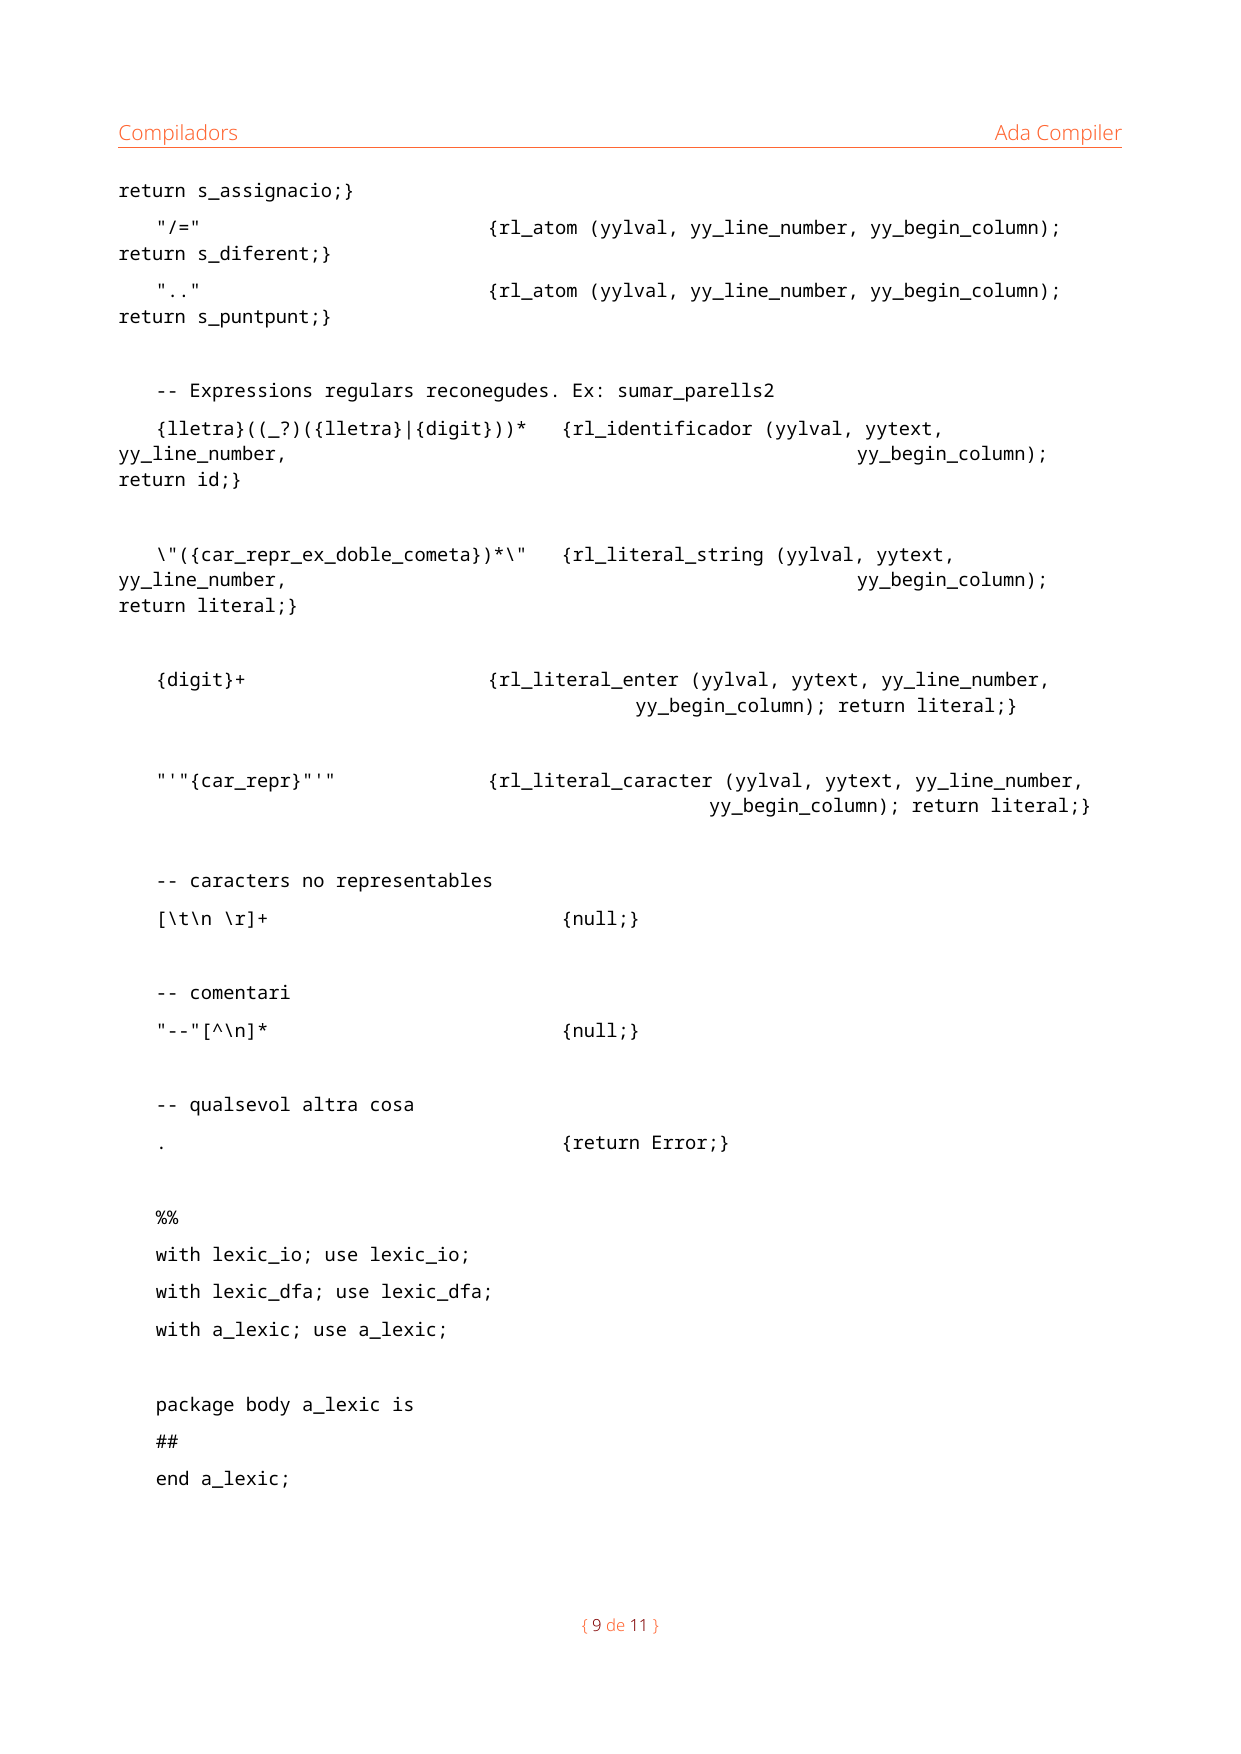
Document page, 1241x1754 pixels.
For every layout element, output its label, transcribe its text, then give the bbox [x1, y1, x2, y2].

text return s_assignacio;} [118, 177, 1122, 203]
text {lletra}((_?)({lletra}|{digit}))* {rl_identificador (yylval, yytext, yy_line_number, yy_begin_column); return id;} [118, 415, 1122, 492]
text %% [118, 1204, 1122, 1229]
text package body a_lexic is [118, 1391, 1122, 1416]
text . {return Error;} [118, 1129, 1122, 1155]
text with lexic_dfa; use lexic_dfa; [118, 1279, 1122, 1304]
text "'"{car_repr}"'" {rl_literal_caracter (yylval, yytext, yy_line_number, yy_begin_column); return literal;} [118, 767, 1122, 818]
text -- comentari [118, 979, 1122, 1005]
text [\t\n \r]+ {null;} [118, 905, 1122, 930]
text -- caracters no representables [118, 867, 1122, 893]
text with lexic_io; use lexic_io; [118, 1241, 1122, 1267]
text -- qualsevol altra cosa [118, 1092, 1122, 1117]
text end a_lexic; [118, 1466, 1122, 1491]
text -- Expressions regulars reconegudes. Ex: sumar_parells2 [118, 378, 1122, 403]
text "--"[^\n]* {null;} [118, 1017, 1122, 1042]
text "/=" {rl_atom (yylval, yy_line_number, yy_begin_column); return s_diferent;} [118, 214, 1122, 266]
text ## [118, 1428, 1122, 1454]
text \"({car_repr_ex_doble_cometa})*\" {rl_literal_string (yylval, yytext, yy_line_number, yy_begin_column); return literal;} [118, 541, 1122, 617]
text with a_lexic; use a_lexic; [118, 1316, 1122, 1342]
text {digit}+ {rl_literal_enter (yylval, yytext, yy_line_number, yy_begin_column); return literal;} [118, 667, 1122, 718]
text ".." {rl_atom (yylval, yy_line_number, yy_begin_column); return s_puntpunt;} [118, 277, 1122, 328]
